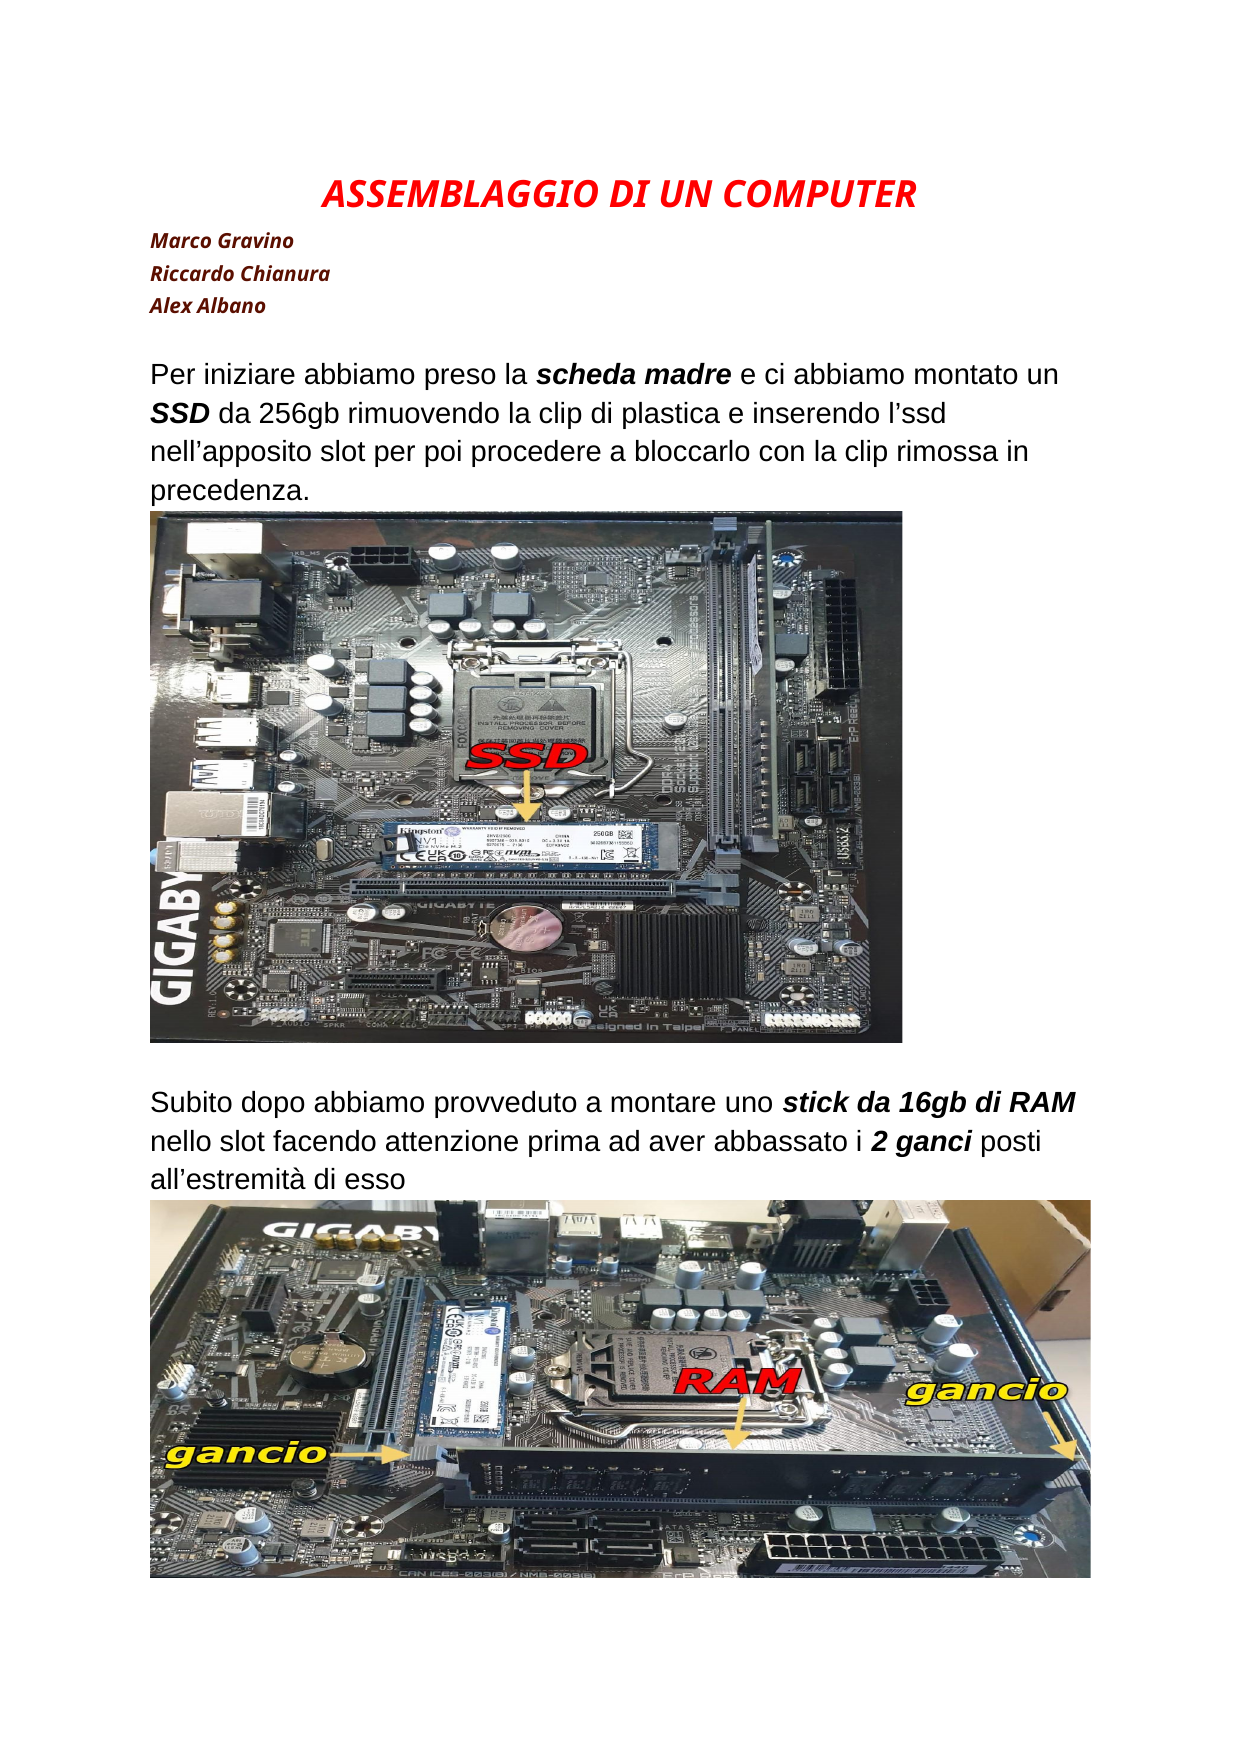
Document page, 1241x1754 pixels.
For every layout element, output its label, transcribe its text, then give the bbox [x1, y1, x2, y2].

text Alex Albano [150, 292, 1090, 320]
picture [150, 511, 903, 1043]
text Per iniziare abbiamo preso la scheda madre e ci abbiamo montato un SSD da 256gb rimuovendo la clip di plastica e inserendo l’ssd nell’apposito slot per poi procedere a bloccarlo con la clip rimossa in precedenza. [150, 357, 1090, 506]
text Marco Gravino [150, 226, 1090, 255]
text Subito dopo abbiamo provveduto a montare uno stick da 16gb di RAM nello slot facendo attenzione prima ad aver abbassato i 2 ganci posti all’estremità di esso [150, 1085, 1090, 1196]
text Riccardo Chianura [150, 259, 1090, 287]
text ASSEMBLAGGIO DI UN COMPUTER [150, 168, 1090, 219]
picture [150, 1200, 1091, 1578]
